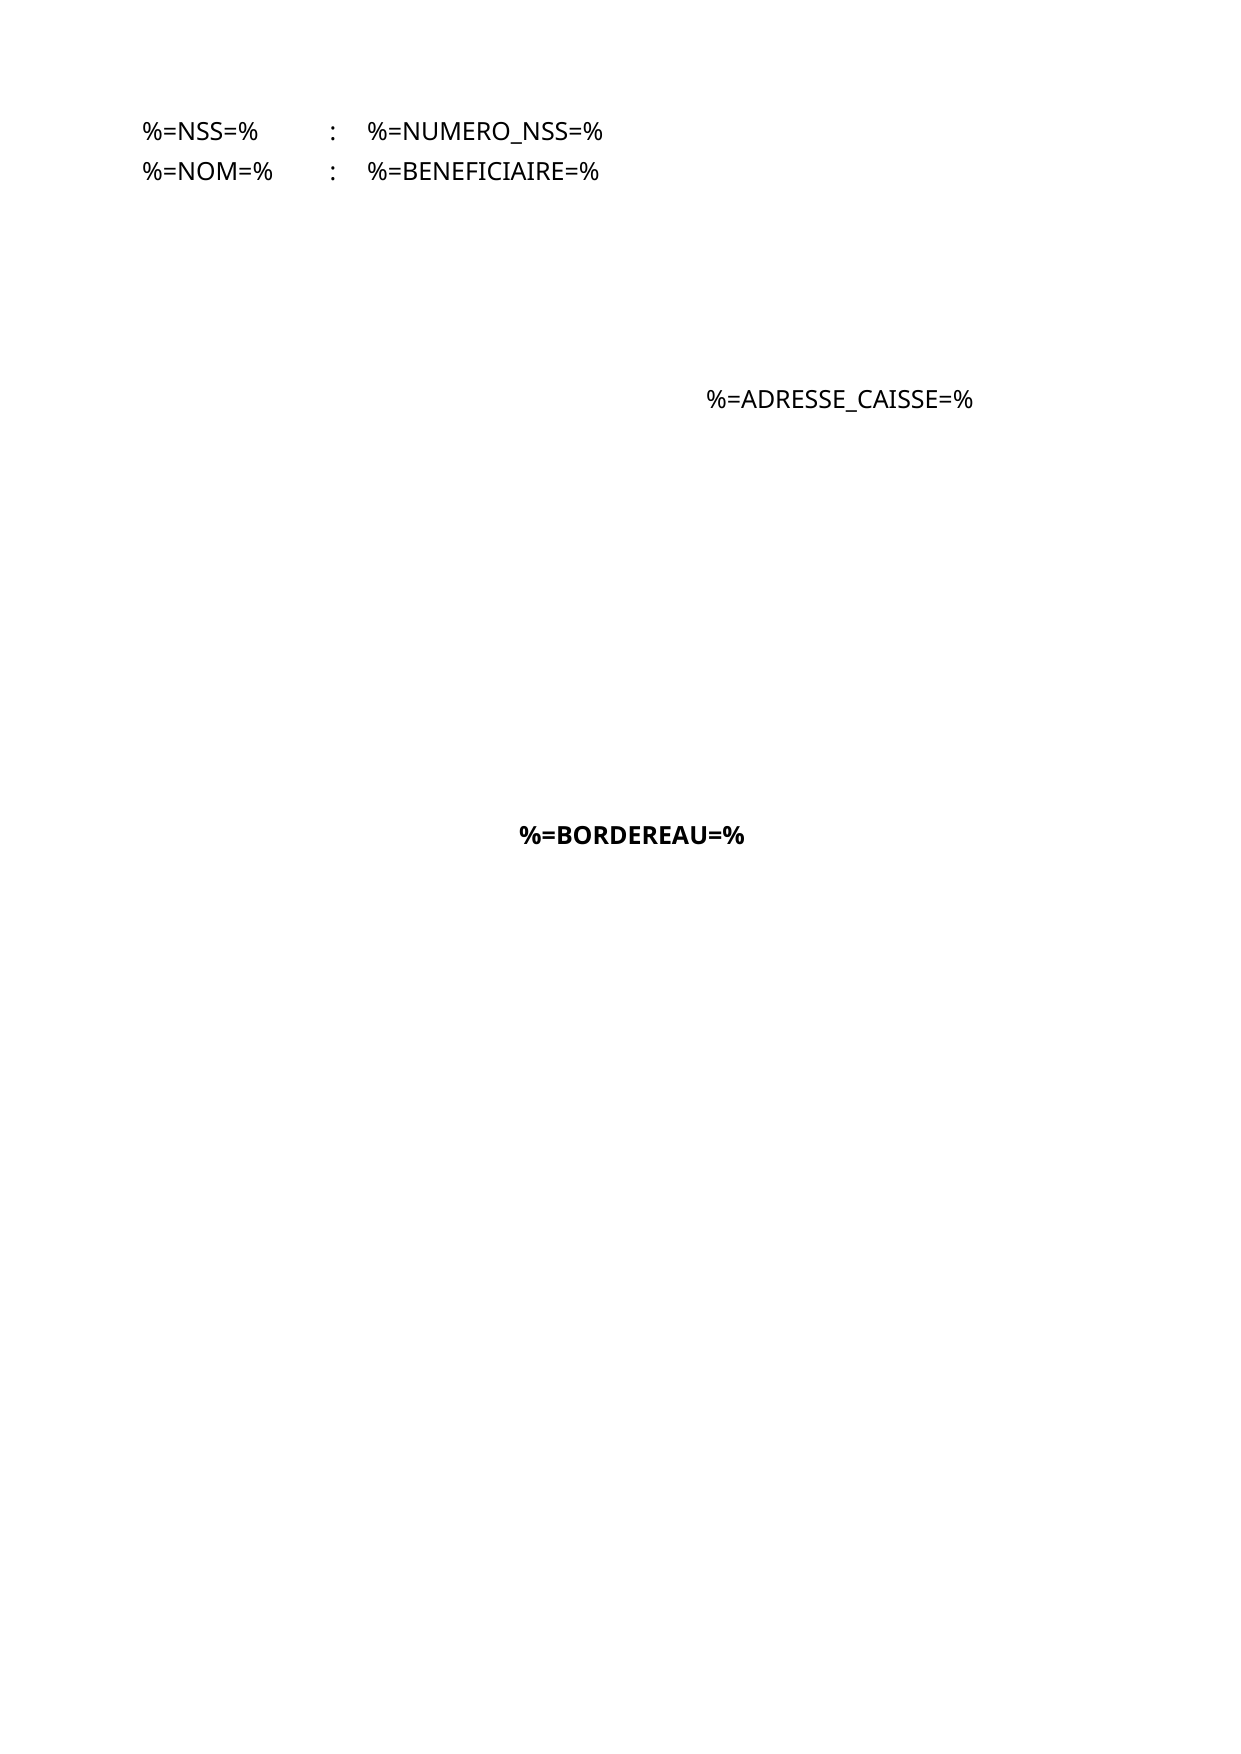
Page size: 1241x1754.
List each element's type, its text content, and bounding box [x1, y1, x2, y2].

text %=NOM=% : %=BENEFICIAIRE=% [142, 154, 1122, 188]
text %=NSS=% : %=NUMERO_NSS=% [142, 114, 1122, 148]
text %=BORDEREAU=% [142, 818, 1122, 852]
table_header %=ADRESSE_CAISSE=% [700, 376, 1109, 536]
